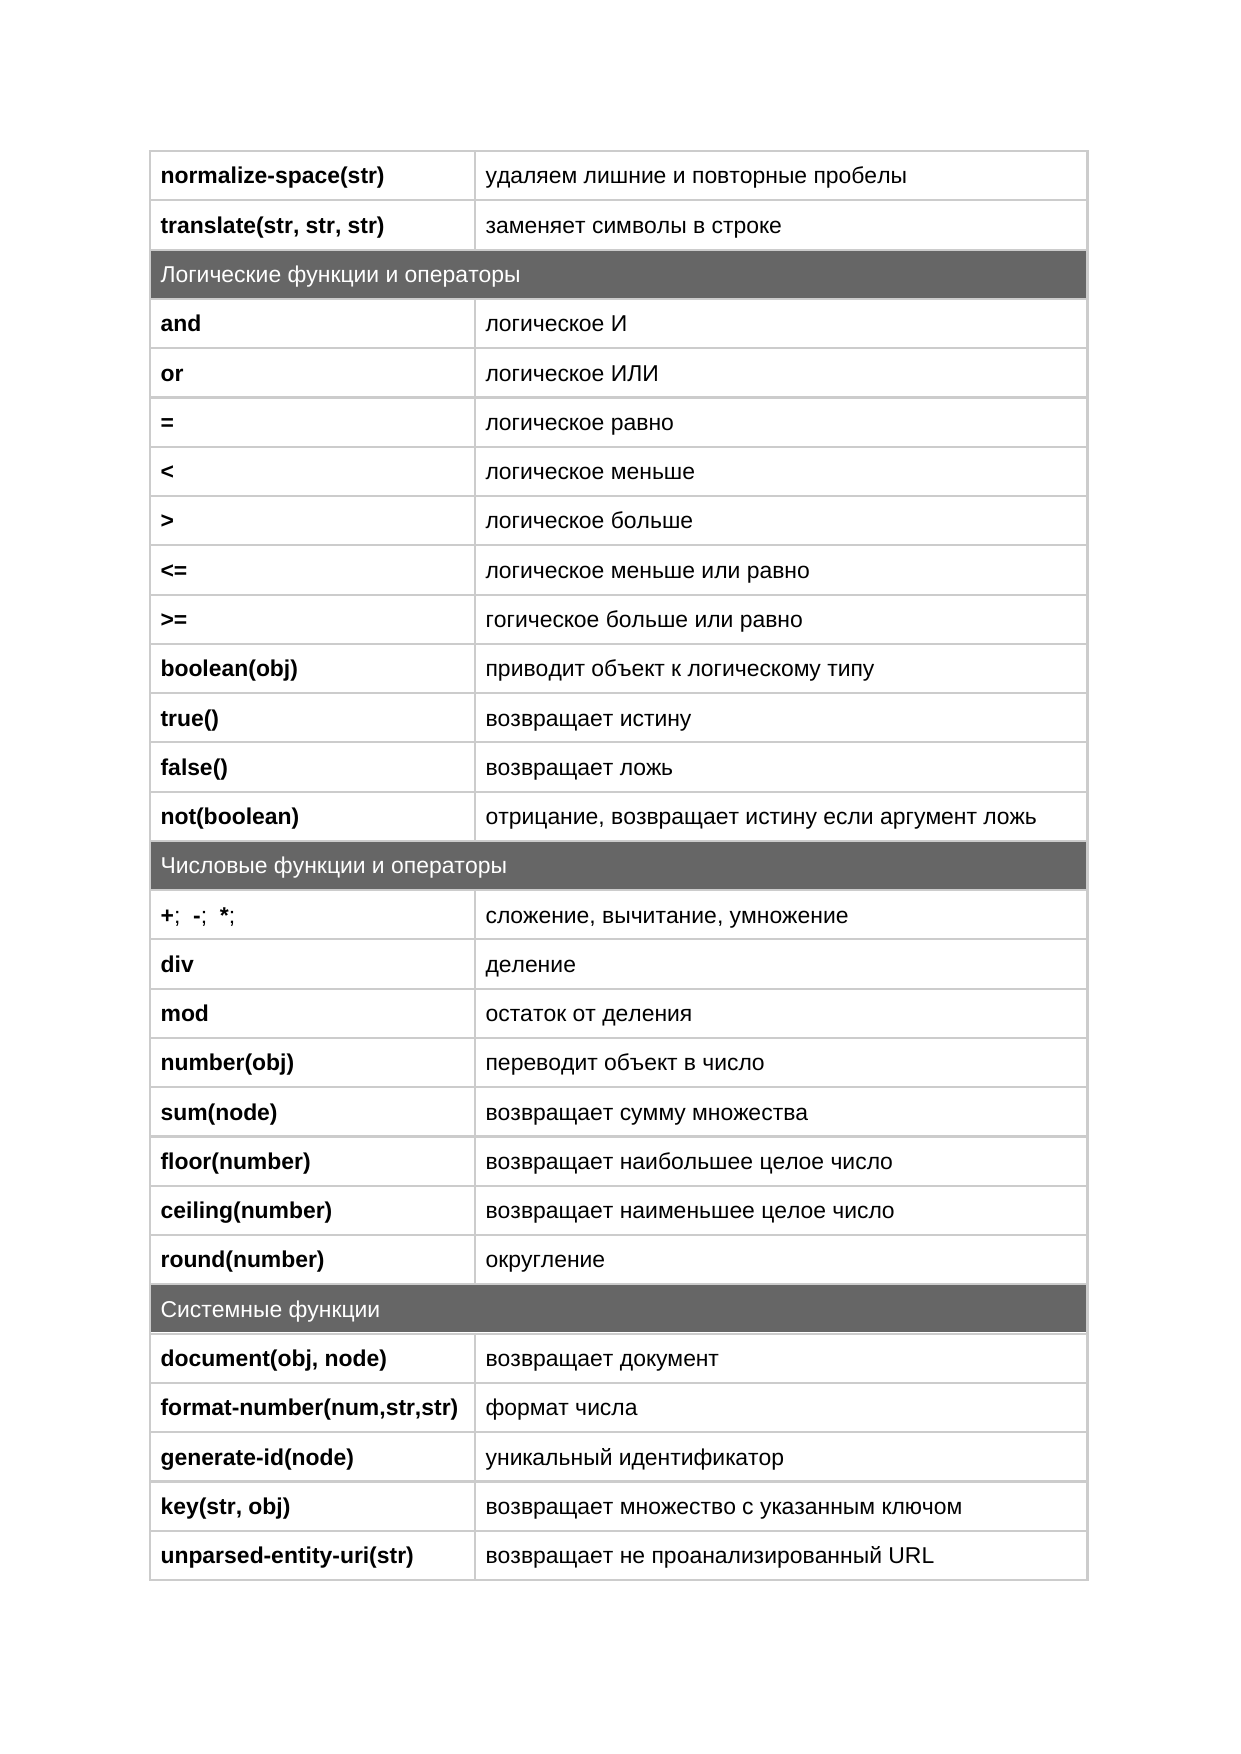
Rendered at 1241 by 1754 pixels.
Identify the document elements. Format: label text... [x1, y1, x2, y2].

table_cell Системные функции [151, 1285, 1086, 1332]
table_cell остаток от деления [476, 990, 1086, 1037]
table_cell логическое меньше [476, 448, 1086, 495]
table_cell generate-id(node) [151, 1433, 474, 1480]
table_cell boolean(obj) [151, 645, 474, 692]
table_cell уникальный идентификатор [476, 1433, 1086, 1480]
table_cell +; -; *; [151, 891, 474, 938]
table_cell sum(node) [151, 1088, 474, 1135]
table_cell ceiling(number) [151, 1187, 474, 1234]
table_cell not(boolean) [151, 793, 474, 840]
table_cell удаляем лишние и повторные пробелы [476, 152, 1086, 199]
table_cell div [151, 940, 474, 988]
table_cell false() [151, 743, 474, 791]
table_cell возвращает наименьшее целое число [476, 1187, 1086, 1234]
table_cell возвращает наибольшее целое число [476, 1138, 1086, 1185]
table_cell деление [476, 940, 1086, 988]
table_cell сложение, вычитание, умножение [476, 891, 1086, 938]
table_cell возвращает сумму множества [476, 1088, 1086, 1135]
table_cell Числовые функции и операторы [151, 842, 1086, 889]
table_cell <= [151, 546, 474, 593]
table_cell >= [151, 596, 474, 643]
table_cell format-number(num,str,str) [151, 1384, 474, 1431]
table_cell логическое больше [476, 497, 1086, 544]
table_cell Логические функции и операторы [151, 251, 1086, 298]
table_cell возвращает множество с указанным ключом [476, 1483, 1086, 1529]
table_cell floor(number) [151, 1138, 474, 1185]
table_cell возвращает ложь [476, 743, 1086, 791]
table_cell логическое меньше или равно [476, 546, 1086, 593]
table_cell = [151, 399, 474, 446]
table_cell normalize-space(str) [151, 152, 474, 199]
table_cell переводит объект в число [476, 1039, 1086, 1086]
table_cell возвращает истину [476, 694, 1086, 741]
table_cell > [151, 497, 474, 544]
table_cell and [151, 300, 474, 347]
table_cell логическое равно [476, 399, 1086, 446]
table_cell формат числа [476, 1384, 1086, 1431]
table_cell unparsed-entity-uri(str) [151, 1532, 474, 1579]
table_cell translate(str, str, str) [151, 201, 474, 248]
table_cell mod [151, 990, 474, 1037]
table_cell true() [151, 694, 474, 741]
table_cell логическое И [476, 300, 1086, 347]
table_cell document(obj, node) [151, 1335, 474, 1382]
table_cell < [151, 448, 474, 495]
table_cell заменяет символы в строке [476, 201, 1086, 248]
table_cell key(str, obj) [151, 1483, 474, 1529]
table_cell приводит объект к логическому типу [476, 645, 1086, 692]
table_cell возвращает не проанализированный URL [476, 1532, 1086, 1579]
table_cell or [151, 349, 474, 396]
table_cell number(obj) [151, 1039, 474, 1086]
table_cell логическое ИЛИ [476, 349, 1086, 396]
table_cell округление [476, 1236, 1086, 1283]
table_cell round(number) [151, 1236, 474, 1283]
table_cell гогическое больше или равно [476, 596, 1086, 643]
table_cell возвращает документ [476, 1335, 1086, 1382]
table_cell отрицание, возвращает истину если аргумент ложь [476, 793, 1086, 840]
